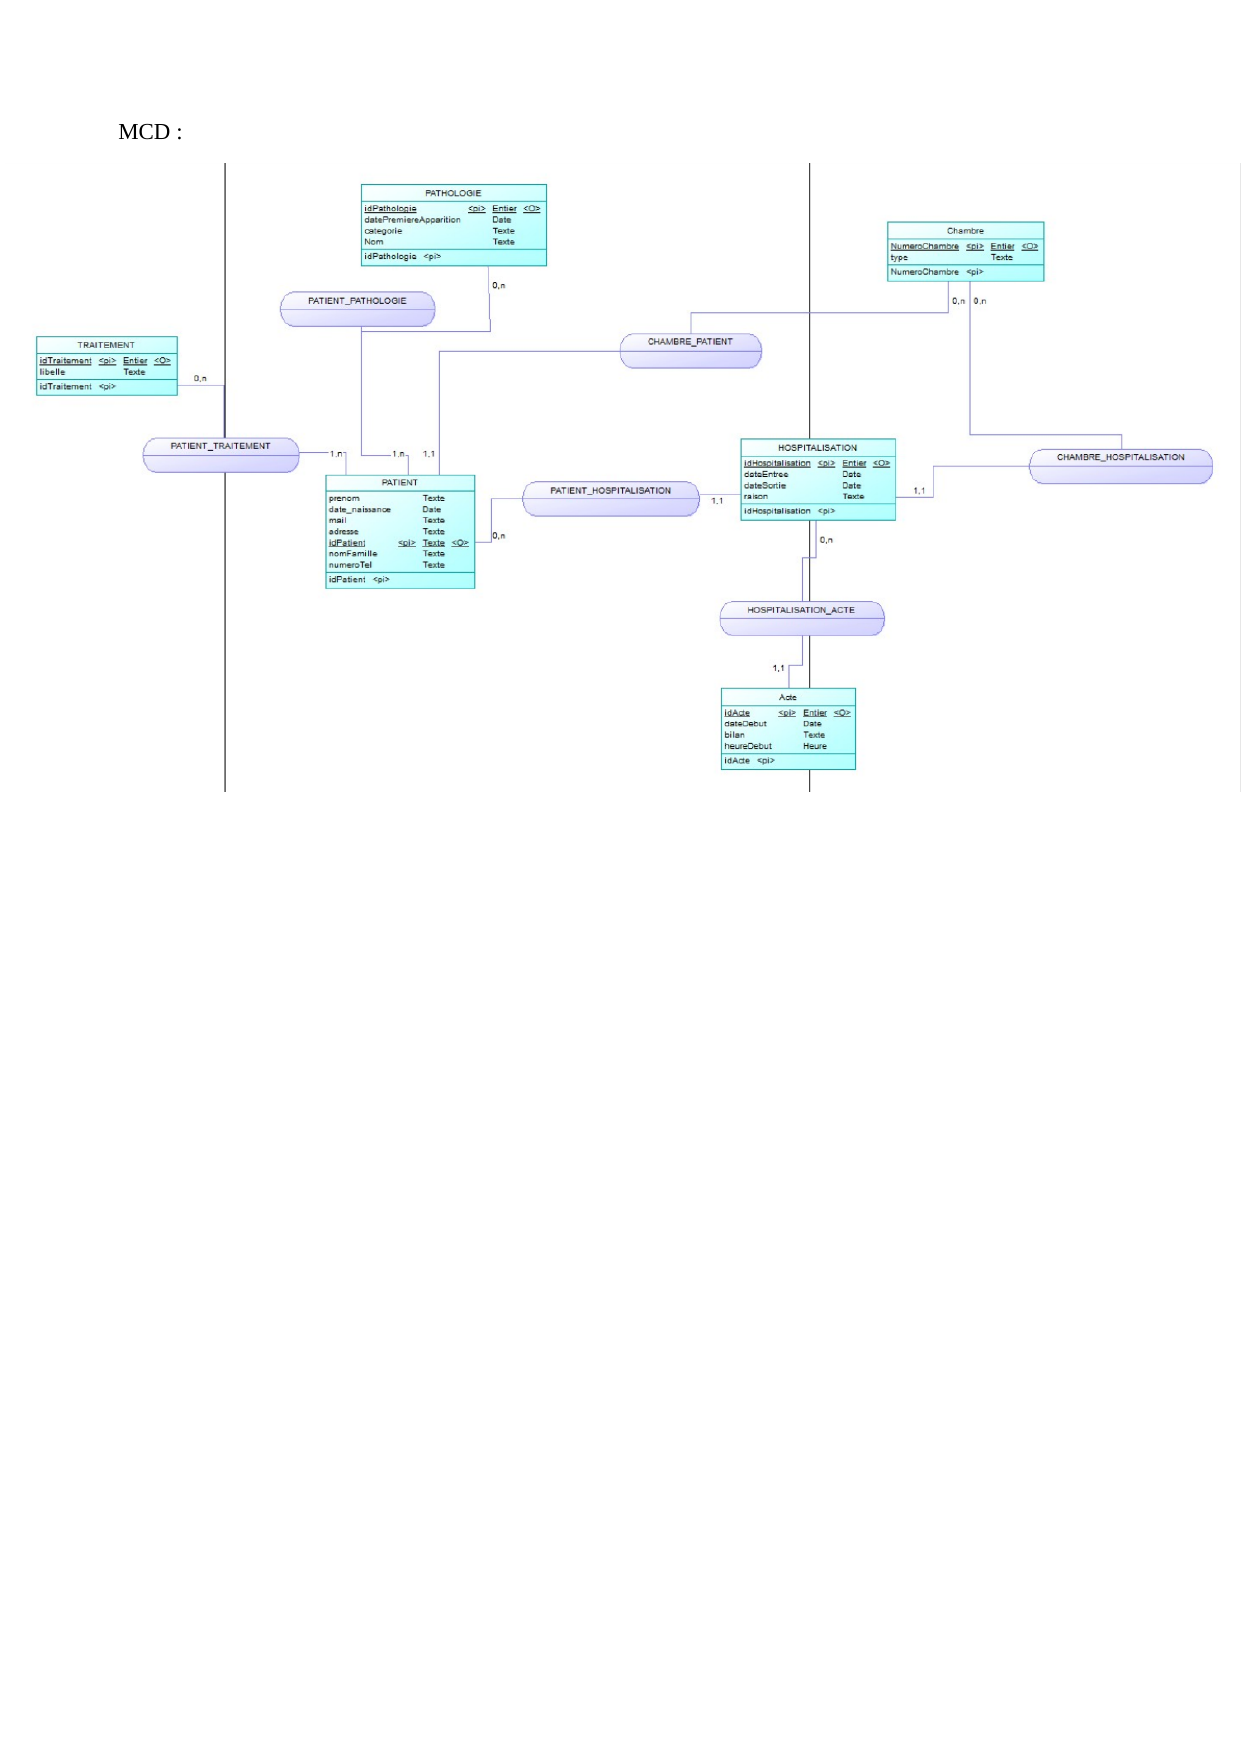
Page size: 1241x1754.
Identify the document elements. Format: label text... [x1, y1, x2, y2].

text MCD : [118, 118, 1122, 144]
picture [5, 163, 1241, 792]
